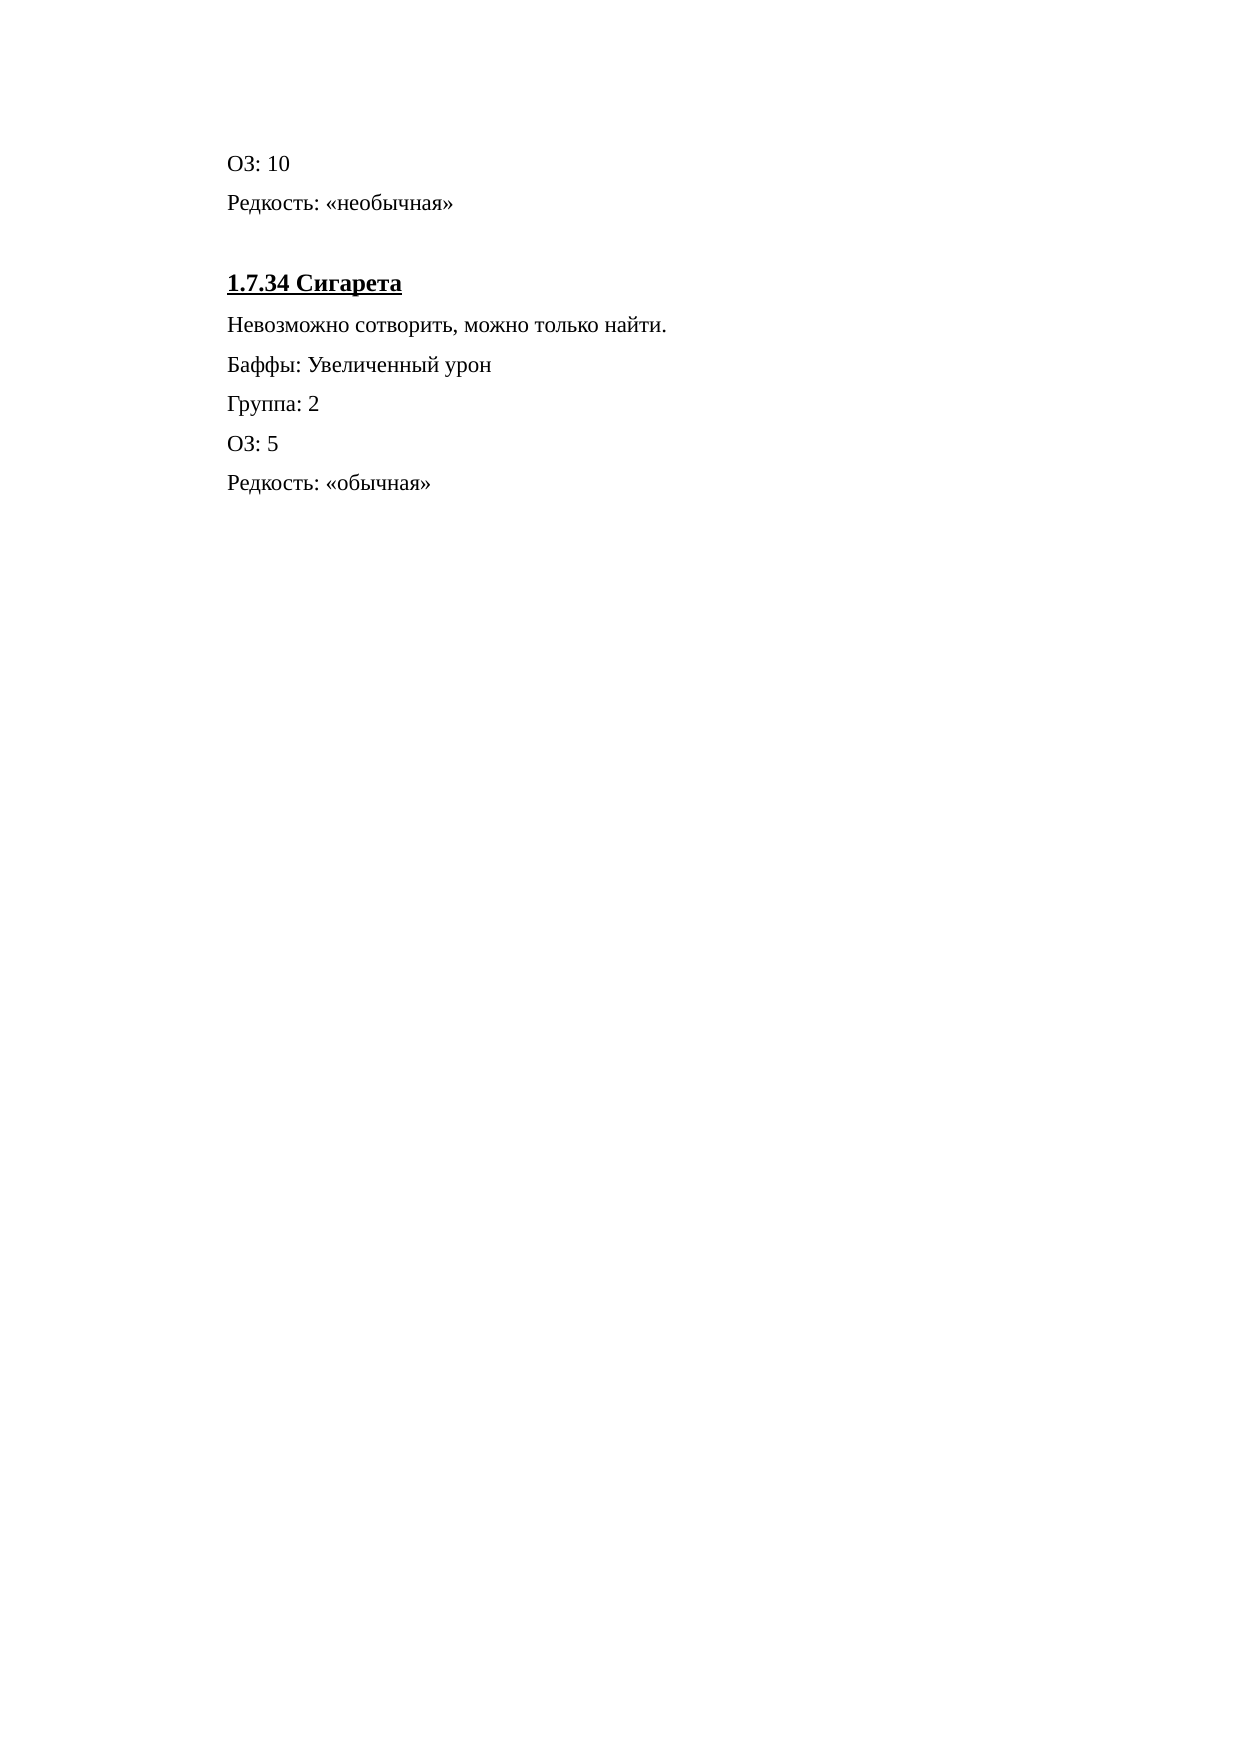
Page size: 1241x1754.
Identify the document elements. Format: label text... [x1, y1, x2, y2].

text ОЗ: 10 [150, 150, 1090, 176]
text Баффы: Увеличенный урон [150, 351, 1090, 377]
text ОЗ: 5 [150, 430, 1090, 456]
text Редкость: «обычная» [150, 469, 1090, 496]
text Редкость: «необычная» [150, 189, 1090, 216]
text Невозможно сотворить, можно только найти. [150, 312, 1090, 338]
text 1.7.34 Сигарета [150, 268, 1090, 297]
text Группа: 2 [150, 391, 1090, 417]
